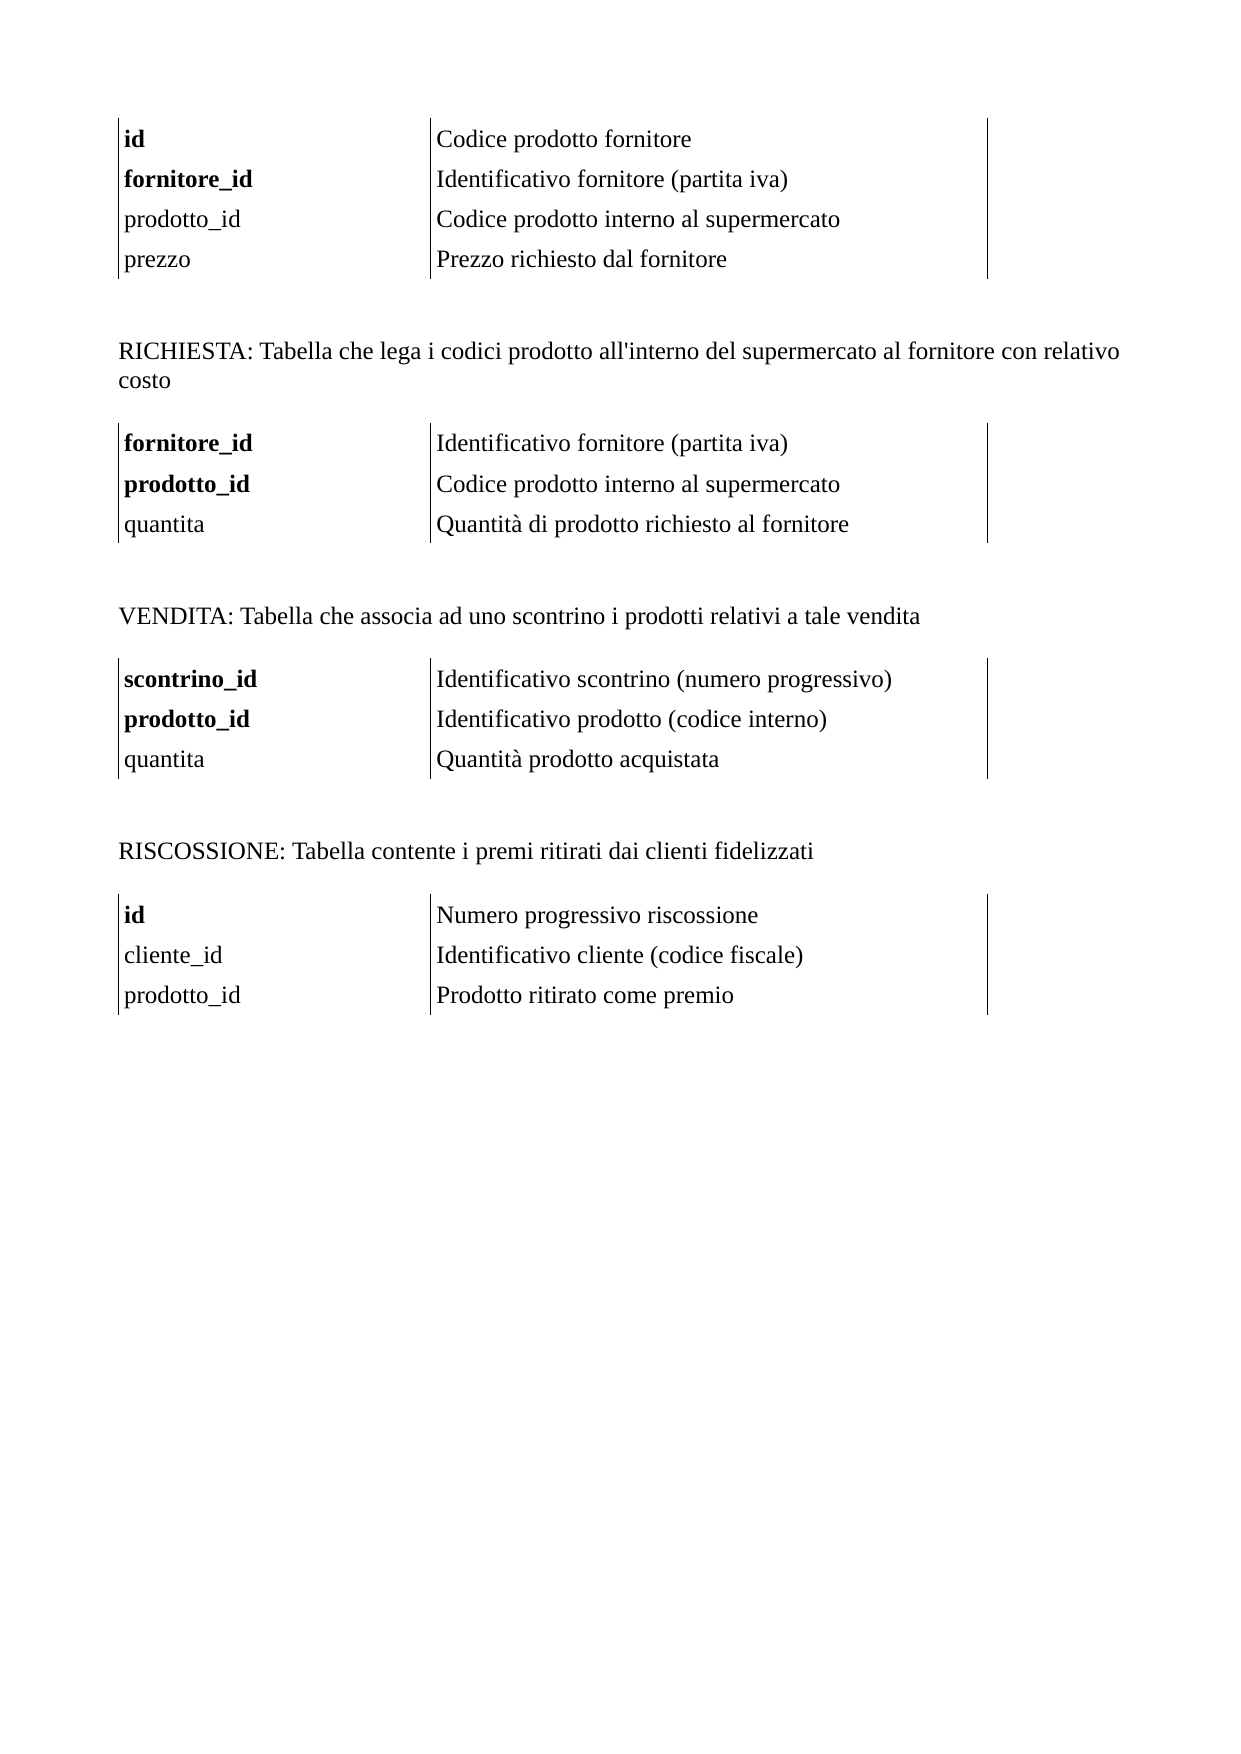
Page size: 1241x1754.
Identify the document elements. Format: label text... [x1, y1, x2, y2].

table_header Identificativo scontrino (numero progressivo) [431, 658, 987, 698]
table_cell prezzo [119, 239, 430, 279]
table_cell Identificativo prodotto (codice interno) [431, 699, 987, 739]
table_cell Codice prodotto interno al supermercato [431, 463, 987, 503]
table_cell prodotto_id [119, 199, 430, 239]
table_header scontrino_id [119, 658, 430, 698]
table_cell cliente_id [119, 934, 430, 974]
table_cell quantita [119, 503, 430, 543]
table_header id [119, 894, 430, 934]
table_cell Codice prodotto interno al supermercato [431, 199, 987, 239]
table_header Numero progressivo riscossione [431, 894, 987, 934]
table_cell prodotto_id [119, 463, 430, 503]
text VENDITA: Tabella che associa ad uno scontrino i prodotti relativi a tale vendita [118, 601, 1122, 658]
table_cell Quantità di prodotto richiesto al fornitore [431, 503, 987, 543]
text RICHIESTA: Tabella che lega i codici prodotto all'interno del supermercato al fornitore con relativo costo [118, 336, 1122, 423]
table_cell prodotto_id [119, 974, 430, 1014]
table_cell prodotto_id [119, 699, 430, 739]
table_cell Prodotto ritirato come premio [431, 974, 987, 1014]
table_header id [119, 118, 430, 158]
table_cell fornitore_id [119, 158, 430, 198]
table_cell Quantità prodotto acquistata [431, 739, 987, 779]
table_cell Identificativo fornitore (partita iva) [431, 158, 987, 198]
table_header Codice prodotto fornitore [431, 118, 987, 158]
table_cell Prezzo richiesto dal fornitore [431, 239, 987, 279]
table_cell quantita [119, 739, 430, 779]
table_cell Identificativo cliente (codice fiscale) [431, 934, 987, 974]
table_header fornitore_id [119, 423, 430, 463]
text RISCOSSIONE: Tabella contente i premi ritirati dai clienti fidelizzati [118, 836, 1122, 894]
table_header Identificativo fornitore (partita iva) [431, 423, 987, 463]
